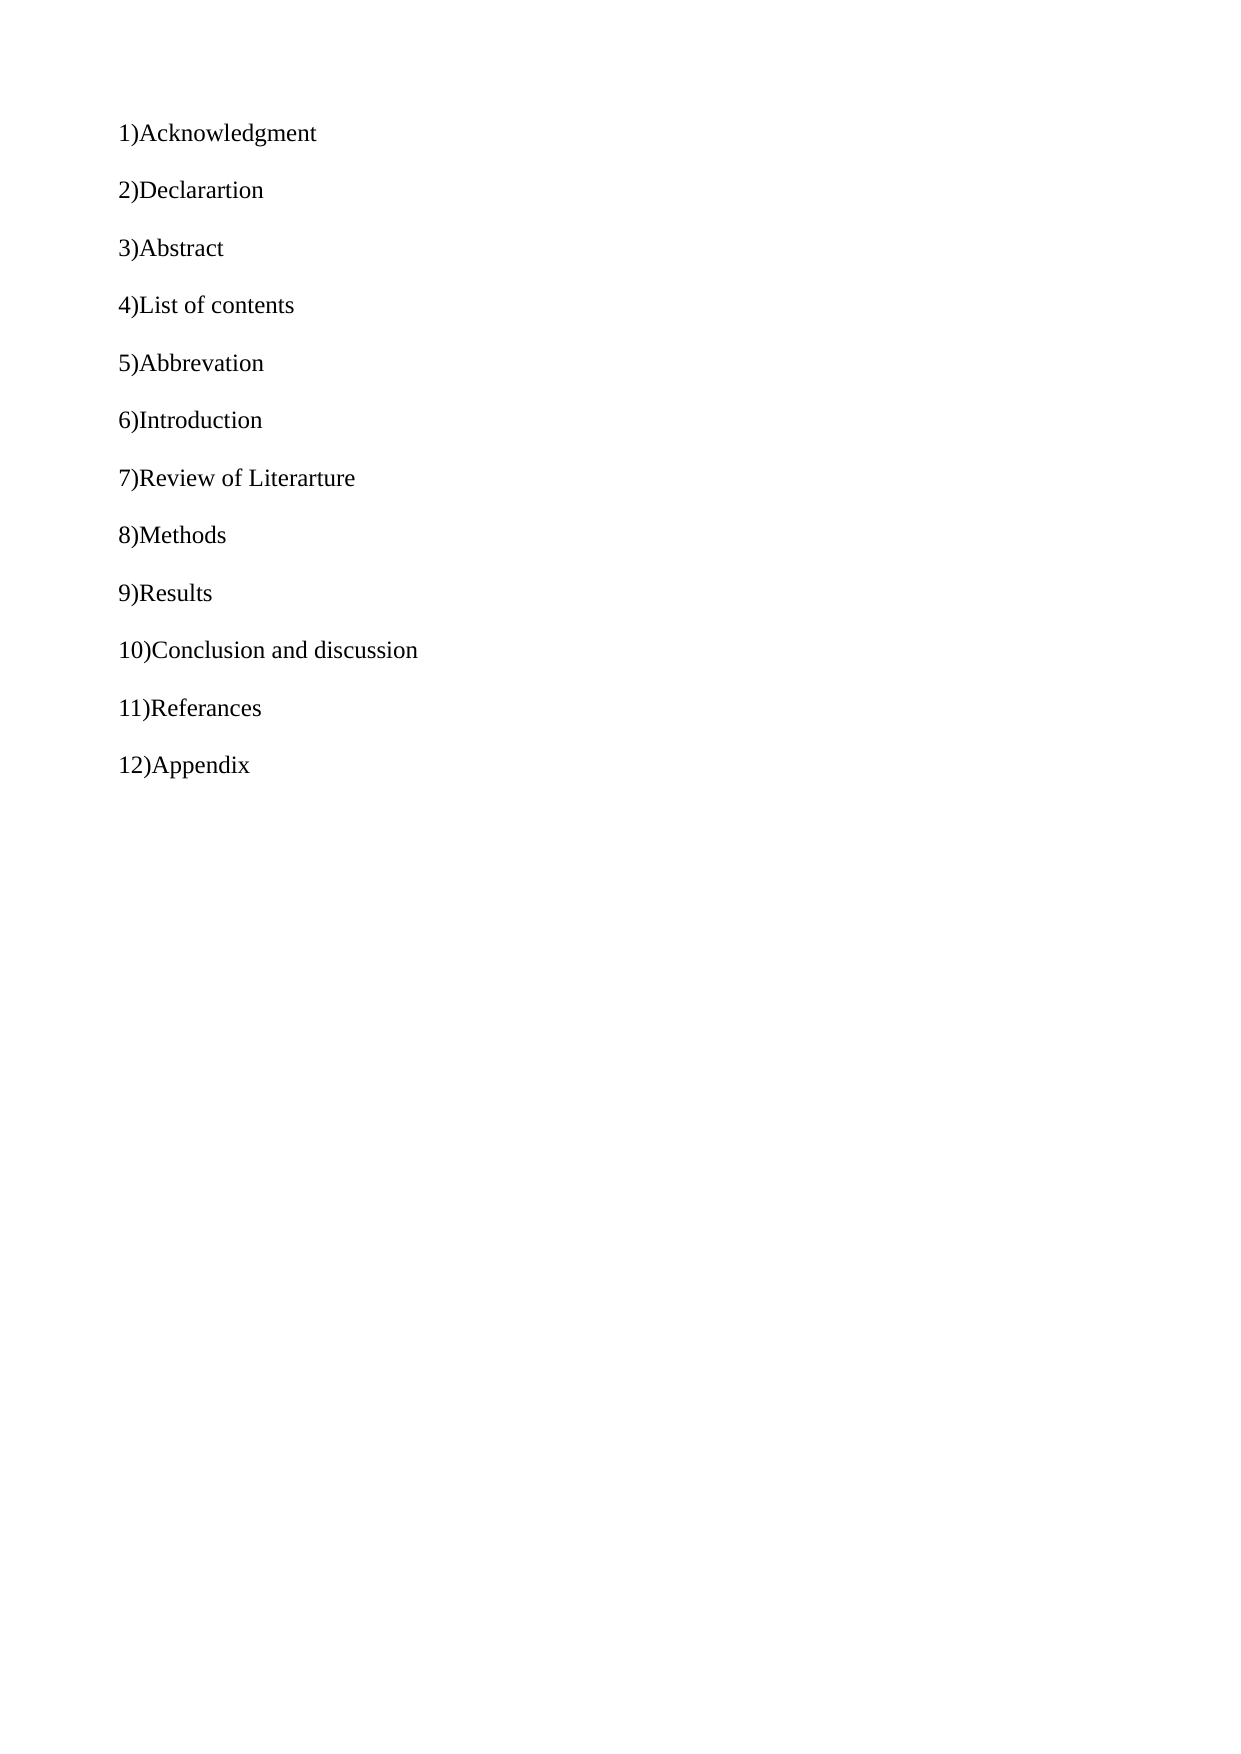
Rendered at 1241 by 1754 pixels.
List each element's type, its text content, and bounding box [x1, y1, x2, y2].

text 12)Appendix [118, 751, 1122, 779]
text 3)Abstract [118, 233, 1122, 262]
text 9)Results [118, 578, 1122, 607]
text 10)Conclusion and discussion [118, 636, 1122, 664]
text 4)List of contents [118, 291, 1122, 319]
text 8)Methods [118, 521, 1122, 549]
text 11)Referances [118, 693, 1122, 722]
text 2)Declarartion [118, 176, 1122, 204]
text 1)Acknowledgment [118, 118, 1122, 147]
text 6)Introduction [118, 406, 1122, 434]
text 7)Review of Literarture [118, 463, 1122, 492]
text 5)Abbrevation [118, 348, 1122, 377]
